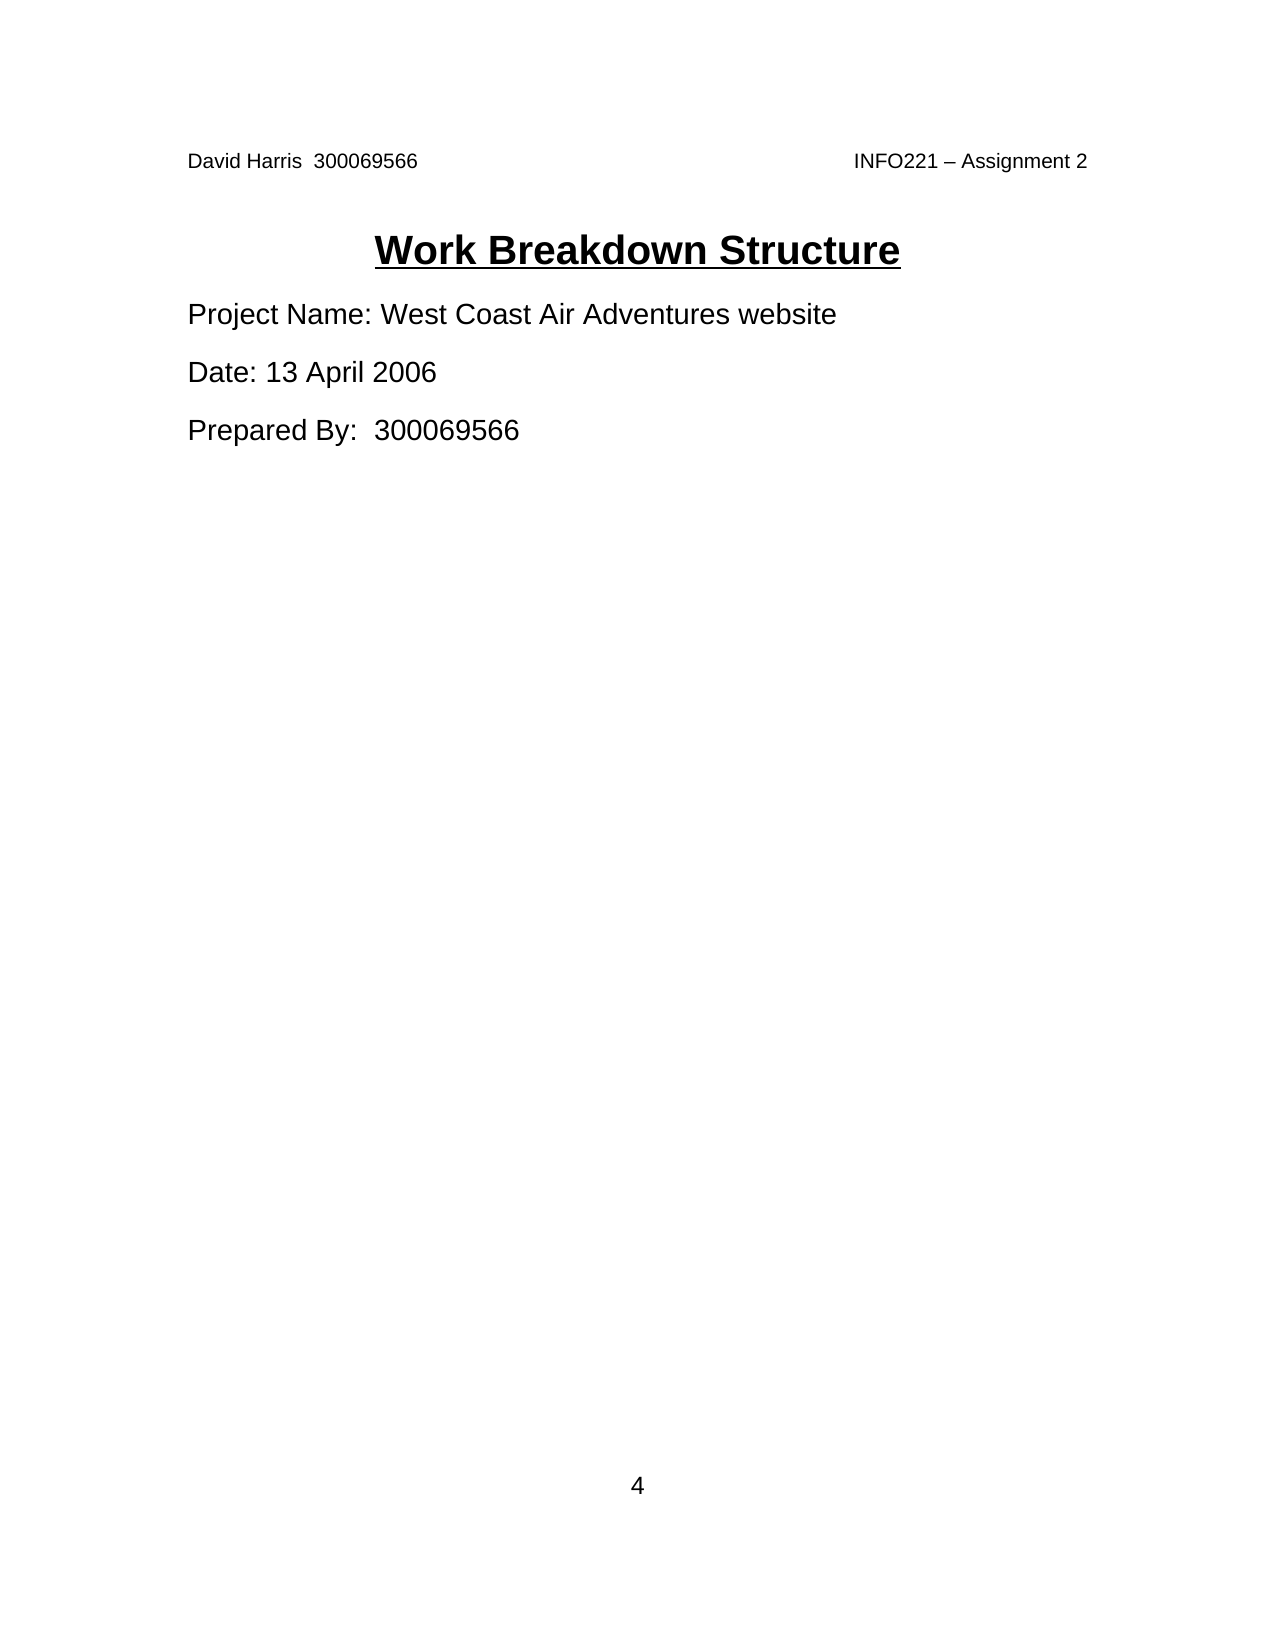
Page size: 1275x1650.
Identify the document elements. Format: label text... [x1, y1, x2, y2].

subtitle Date: 13 April 2006 [187, 356, 1087, 388]
subtitle Prepared By: David Harris 300069566 [187, 413, 1087, 446]
subtitle Work Breakdown Structure [187, 228, 1087, 273]
subtitle Project Name: West Coast Air Adventures website [187, 298, 1087, 331]
